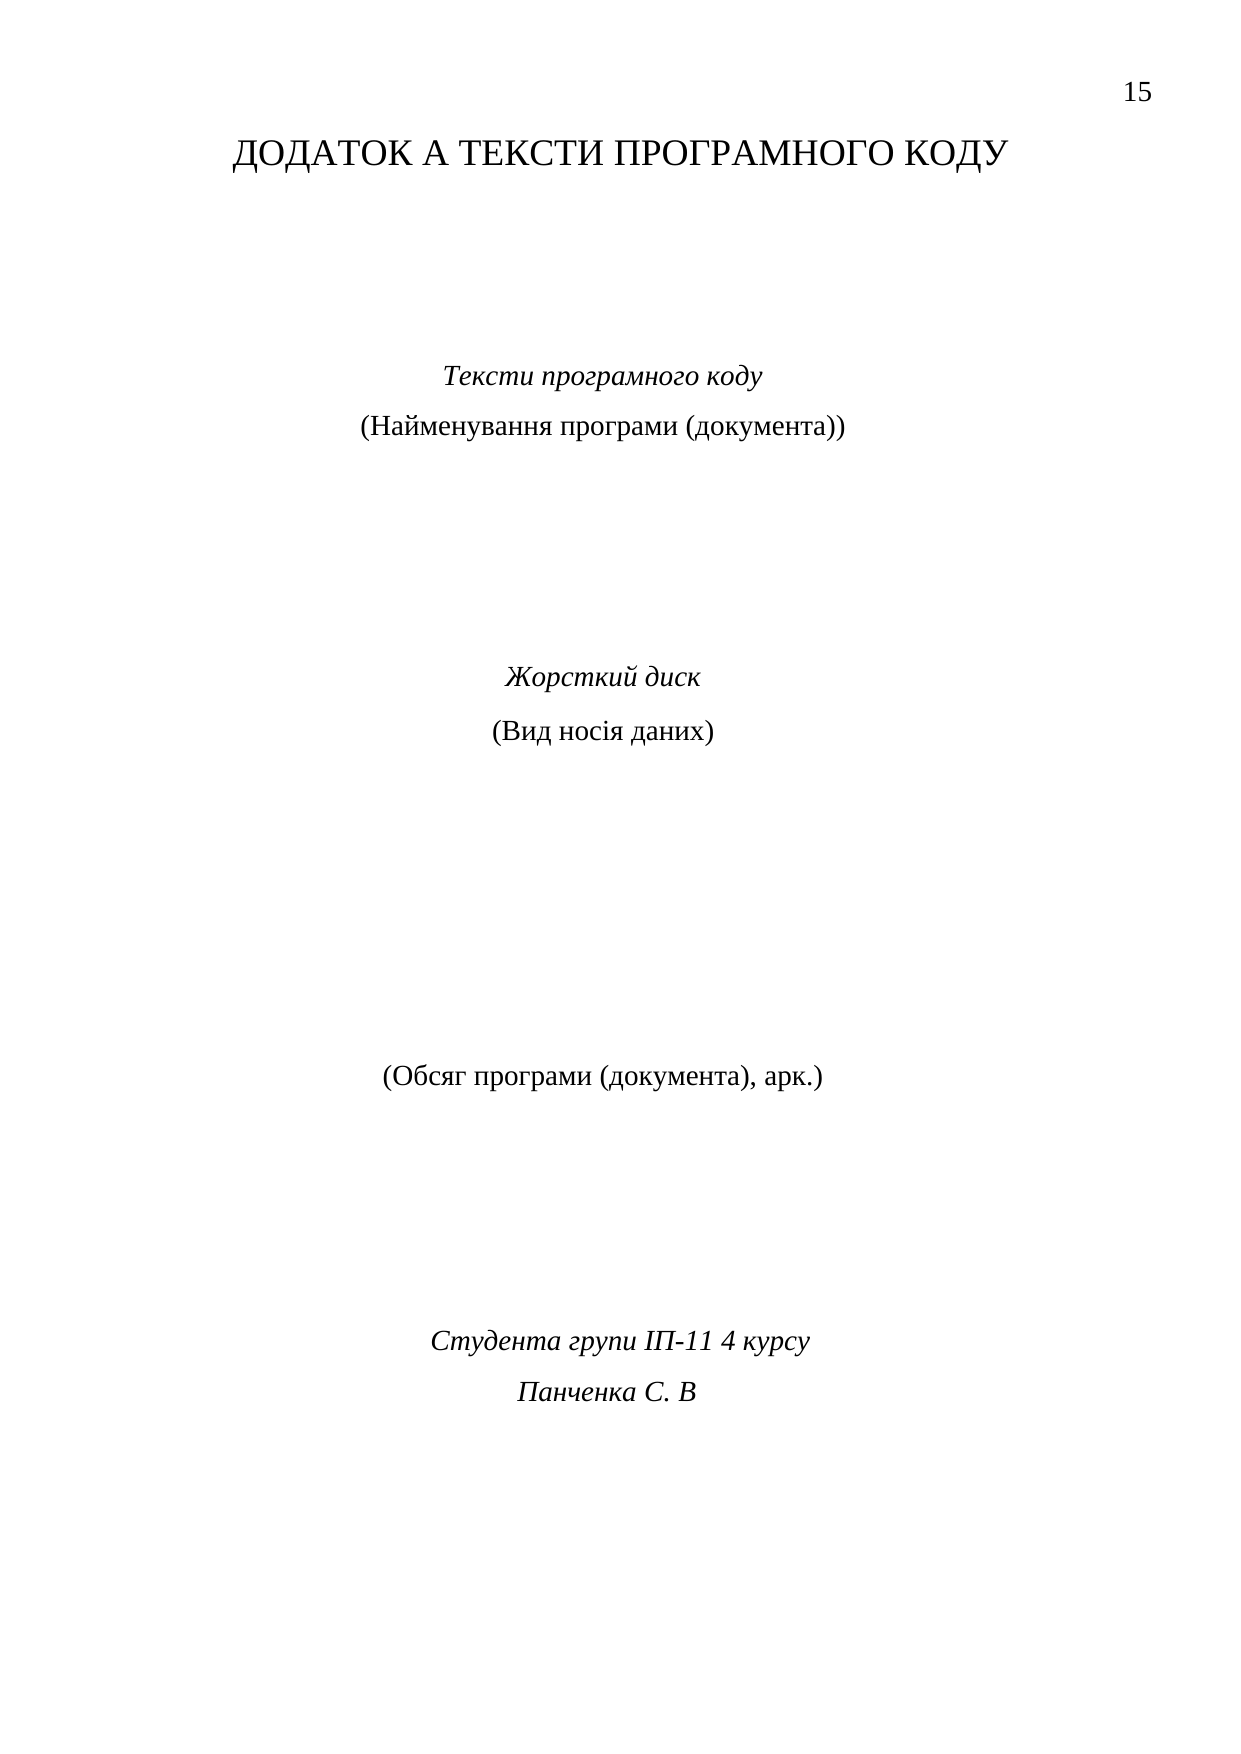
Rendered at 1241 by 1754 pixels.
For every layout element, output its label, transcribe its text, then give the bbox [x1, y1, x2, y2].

text Тексти програмного коду [138, 358, 1067, 392]
text Панченка С. В [450, 1374, 756, 1407]
text (Обсяг програми (документа), арк.) [138, 1058, 1067, 1091]
text Студента групи ІП-11 4 курсу [118, 1323, 1122, 1357]
text (Найменування програми (документа)) [138, 409, 1067, 442]
text (Вид носія даних) [139, 713, 1067, 747]
subtitle ДОДАТОК А ТЕКСТИ ПРОГРАМНОГО КОДУ [118, 130, 1122, 173]
text Жорсткий диск [138, 659, 1067, 693]
